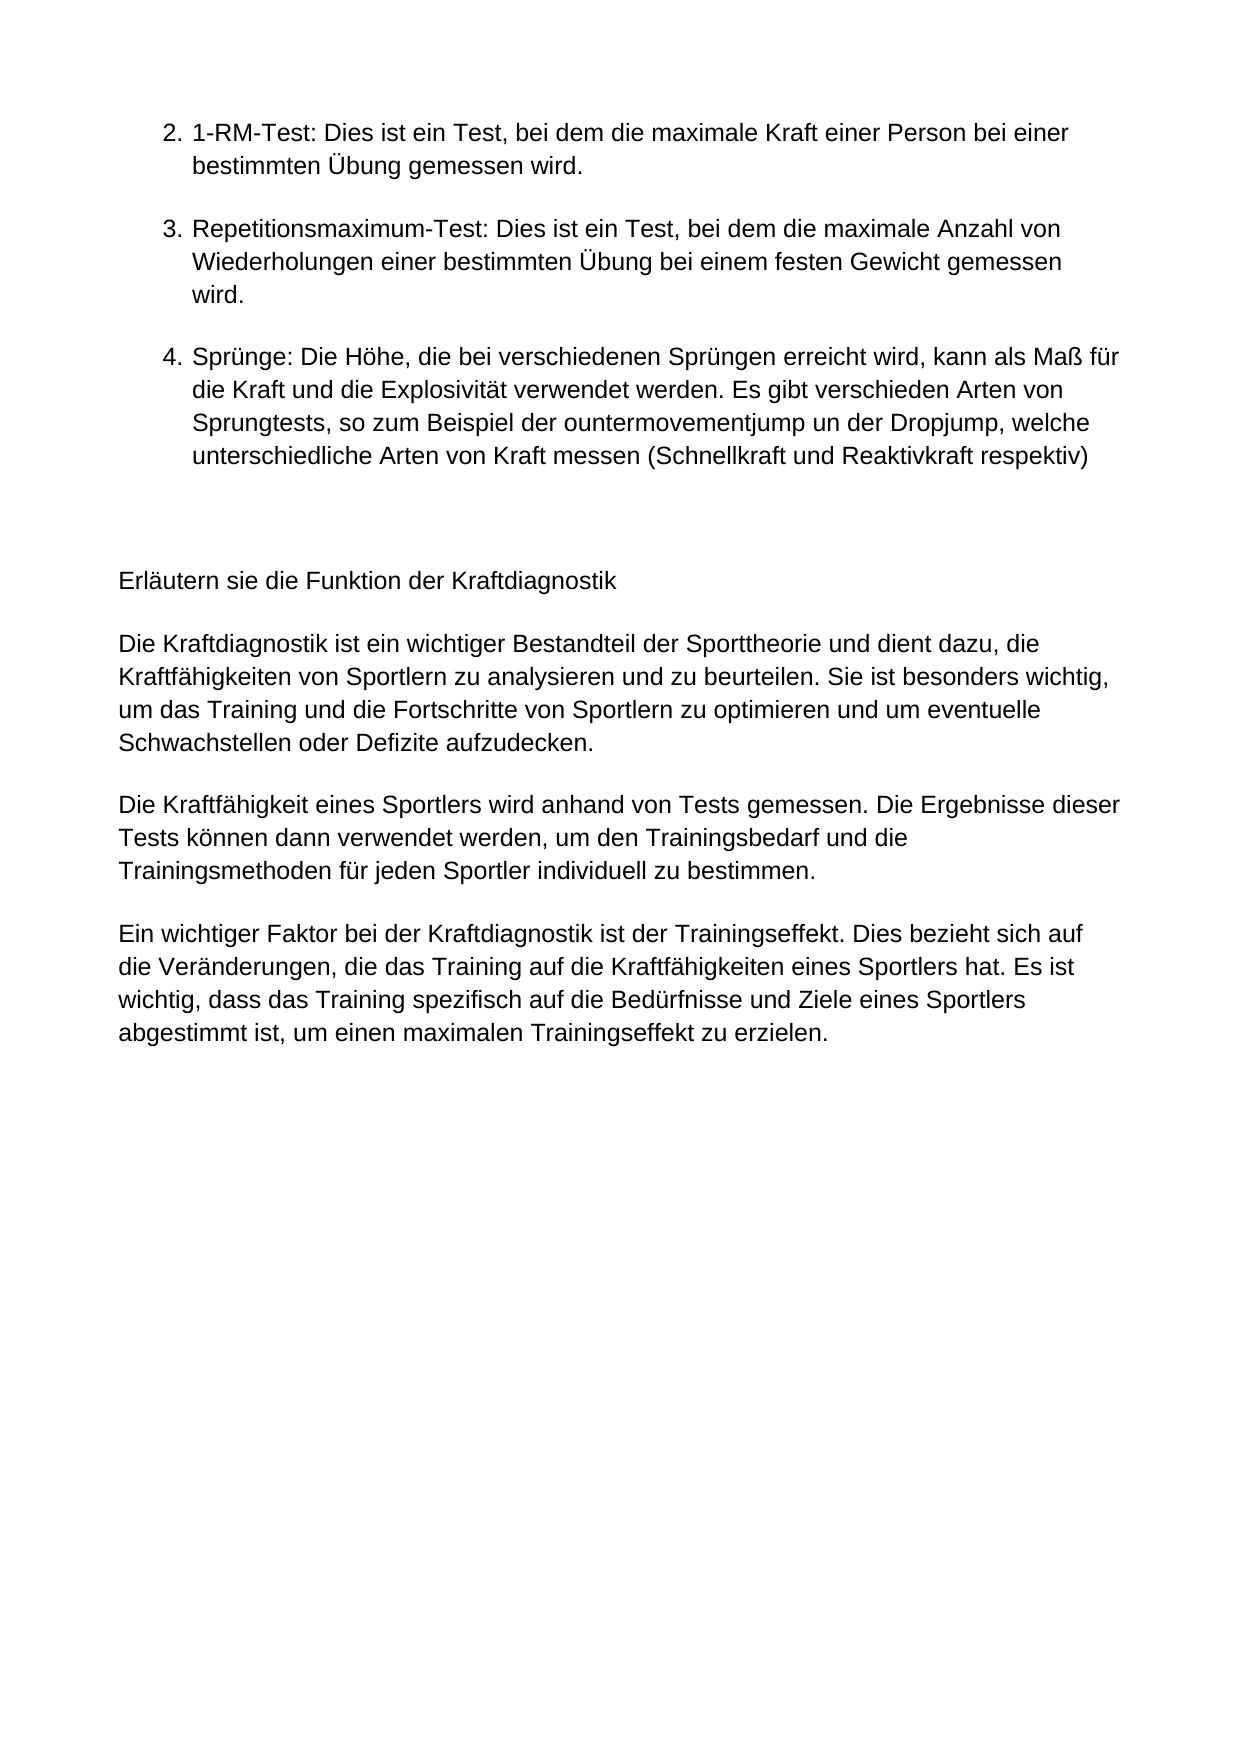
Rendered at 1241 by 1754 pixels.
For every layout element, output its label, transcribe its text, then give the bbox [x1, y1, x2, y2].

text Ein wichtiger Faktor bei der Kraftdiagnostik ist der Trainingseffekt. Dies bezieht sich auf die Veränderungen, die das Training auf die Kraftfähigkeiten eines Sportlers hat. Es ist wichtig, dass das Training spezifisch auf die Bedürfnisse und Ziele eines Sportlers abgestimmt ist, um einen maximalen Trainingseffekt zu erzielen. [118, 919, 1122, 1047]
list Repetitionsmaximum-Test: Dies ist ein Test, bei dem die maximale Anzahl von Wiederholungen einer bestimmten Übung bei einem festen Gewicht gemessen wird. [162, 214, 1122, 308]
list Sprünge: Die Höhe, die bei verschiedenen Sprüngen erreicht wird, kann als Maß für die Kraft und die Explosivität verwendet werden. Es gibt verschieden Arten von Sprungtests, so zum Beispiel der ountermovementjump un der Dropjump, welche unterschiedliche Arten von Kraft messen (Schnellkraft und Reaktivkraft respektiv) [162, 342, 1122, 470]
text Die Kraftdiagnostik ist ein wichtiger Bestandteil der Sporttheorie und dient dazu, die Kraftfähigkeiten von Sportlern zu analysieren und zu beurteilen. Sie ist besonders wichtig, um das Training und die Fortschritte von Sportlern zu optimieren und um eventuelle Schwachstellen oder Defizite aufzudecken. [118, 629, 1122, 757]
text Erläutern sie die Funktion der Kraftdiagnostik [118, 566, 1122, 595]
list 1-RM-Test: Dies ist ein Test, bei dem die maximale Kraft einer Person bei einer bestimmten Übung gemessen wird. [162, 118, 1122, 180]
text Die Kraftfähigkeit eines Sportlers wird anhand von Tests gemessen. Die Ergebnisse dieser Tests können dann verwendet werden, um den Trainingsbedarf und die Trainingsmethoden für jeden Sportler individuell zu bestimmen. [118, 790, 1122, 885]
